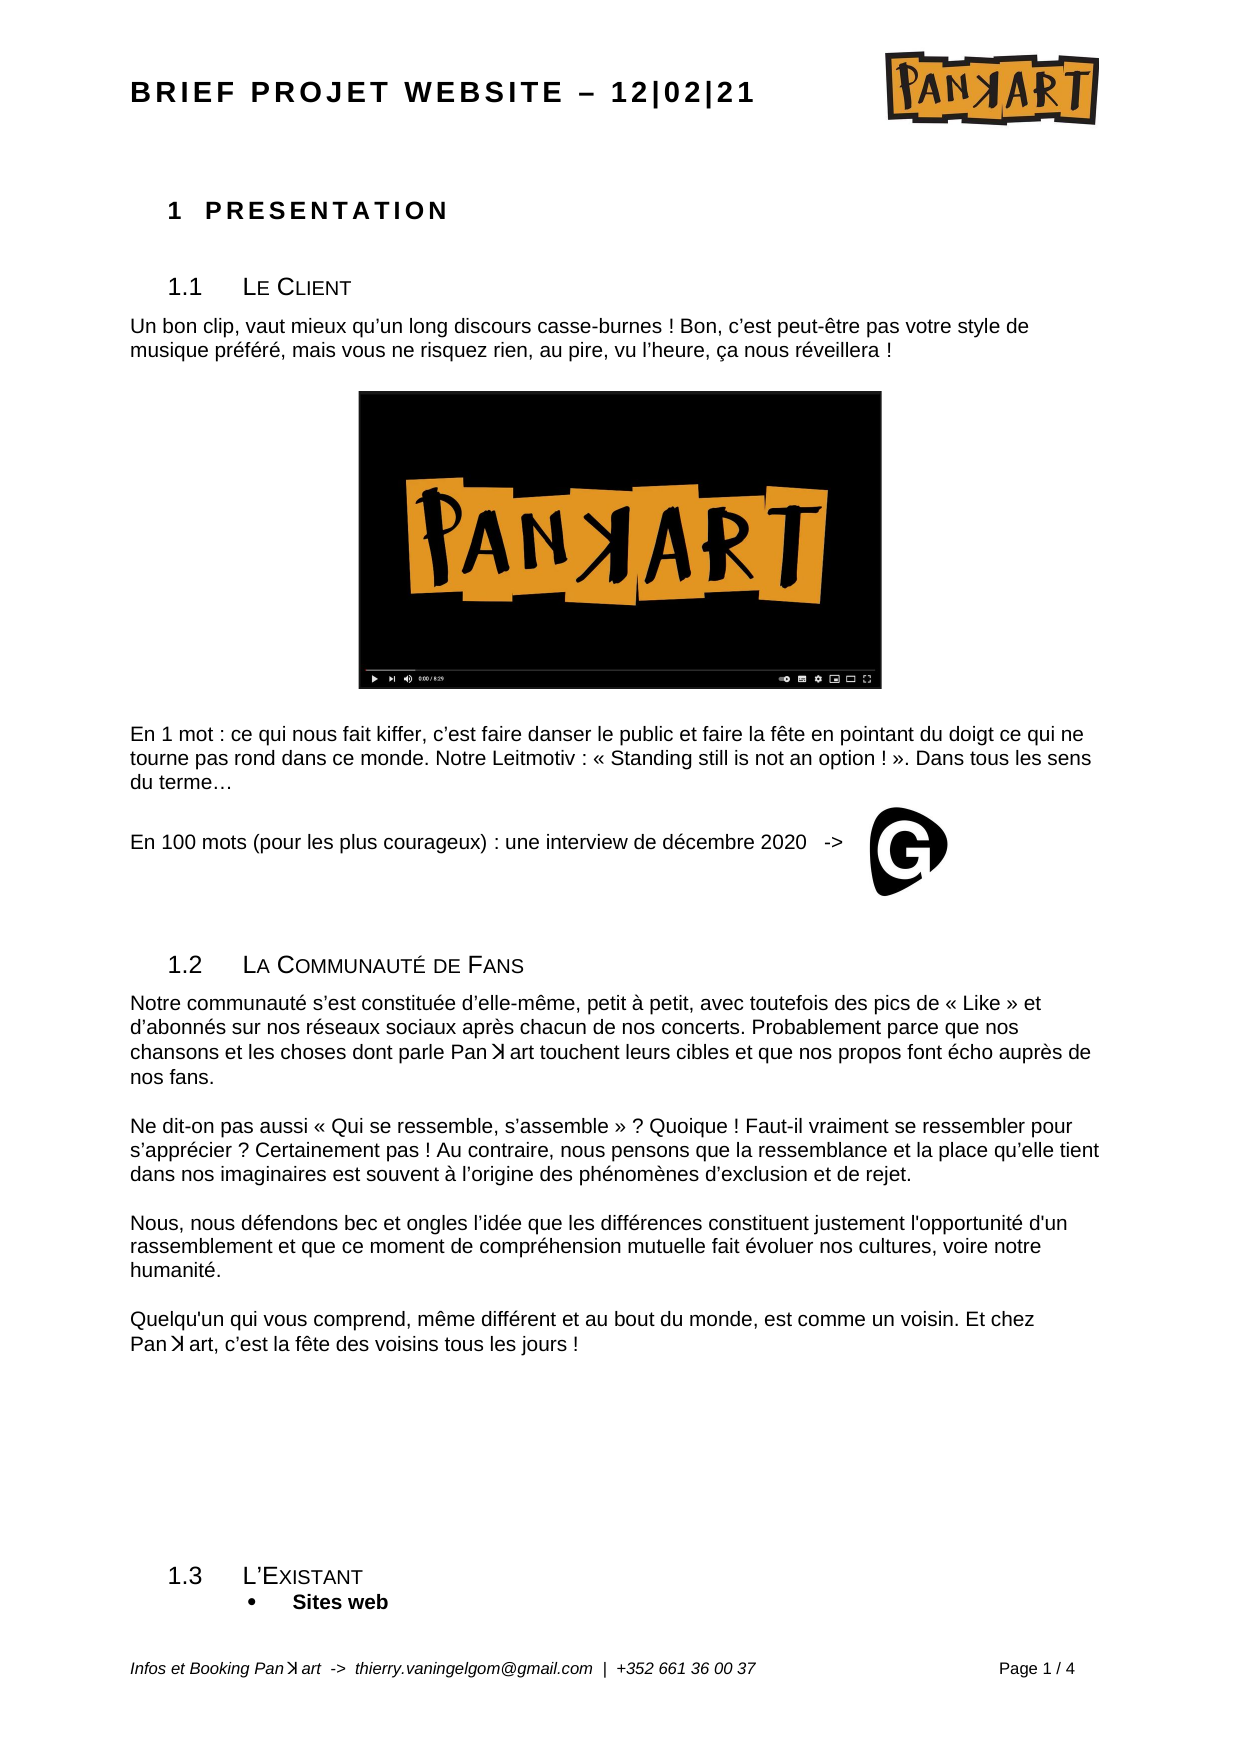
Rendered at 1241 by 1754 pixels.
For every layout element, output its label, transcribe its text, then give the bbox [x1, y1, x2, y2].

text Nous, nous défendons bec et ongles l’idée que les différences constituent justement l'opportunité d'un rassemblement et que ce moment de compréhension mutuelle fait évoluer nos cultures, voire notre humanité. [130, 1210, 1110, 1282]
text En 100 mots (pour les plus courageux) : une interview de décembre 2020 -> [130, 830, 1110, 854]
list Sites web [248, 1589, 1110, 1614]
picture [853, 796, 964, 830]
picture [358, 391, 882, 689]
text En 1 mot : ce qui nous fait kiffer, c’est faire danser le public et faire la fête en pointant du doigt ce qui ne tourne pas rond dans ce monde. Notre Leitmotiv : « Standing still is not an option ! ». Dans tous les sens du terme… [130, 722, 1110, 794]
list La Communauté de Fans [167, 950, 1110, 979]
list Le Client [167, 272, 1110, 301]
picture [884, 35, 1099, 149]
picture [853, 854, 964, 907]
list PResenTation [167, 196, 1110, 224]
text Un bon clip, vaut mieux qu’un long discours casse-burnes ! Bon, c’est peut-être pas votre style de musique préféré, mais vous ne risquez rien, au pire, vu l’heure, ça nous réveillera ! [130, 313, 1110, 361]
text Quelqu'un qui vous comprend, même différent et au bout du monde, est comme un voisin. Et chez Panꓘart, c’est la fête des voisins tous les jours ! [130, 1307, 1110, 1357]
list L’Existant [167, 1561, 1110, 1589]
text Notre communauté s’est constituée d’elle-même, petit à petit, avec toutefois des pics de « Like » et d’abonnés sur nos réseaux sociaux après chacun de nos concerts. Probablement parce que nos chansons et les choses dont parle Panꓘart touchent leurs cibles et que nos propos font écho auprès de nos fans. [130, 991, 1110, 1088]
text Ne dit-on pas aussi « Qui se ressemble, s’assemble » ? Quoique ! Faut-il vraiment se ressembler pour s’apprécier ? Certainement pas ! Au contraire, nous pensons que la ressemblance et la place qu’elle tient dans nos imaginaires est souvent à l’origine des phénomènes d’exclusion et de rejet. [130, 1113, 1110, 1185]
